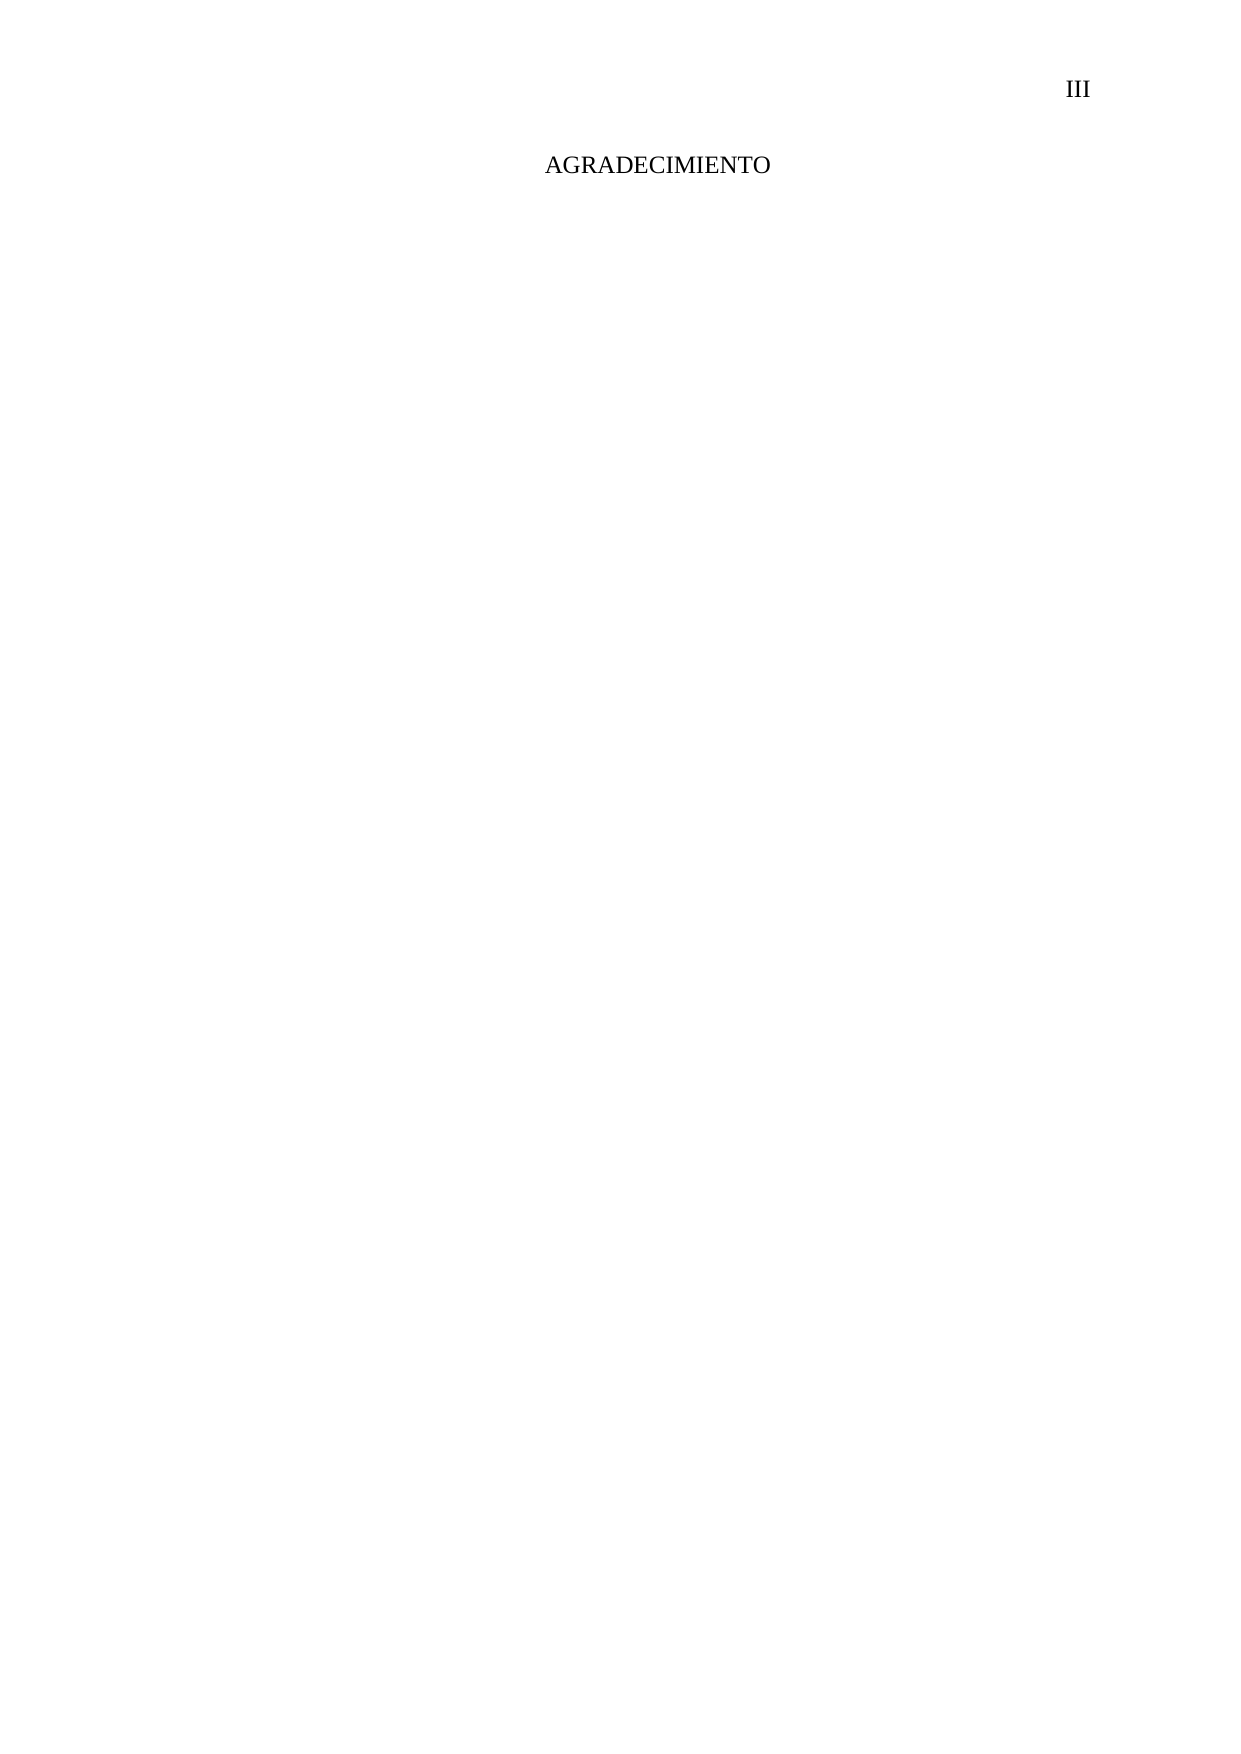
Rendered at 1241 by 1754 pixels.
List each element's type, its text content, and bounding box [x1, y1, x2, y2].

text AGRADECIMIENTO [225, 150, 1090, 179]
